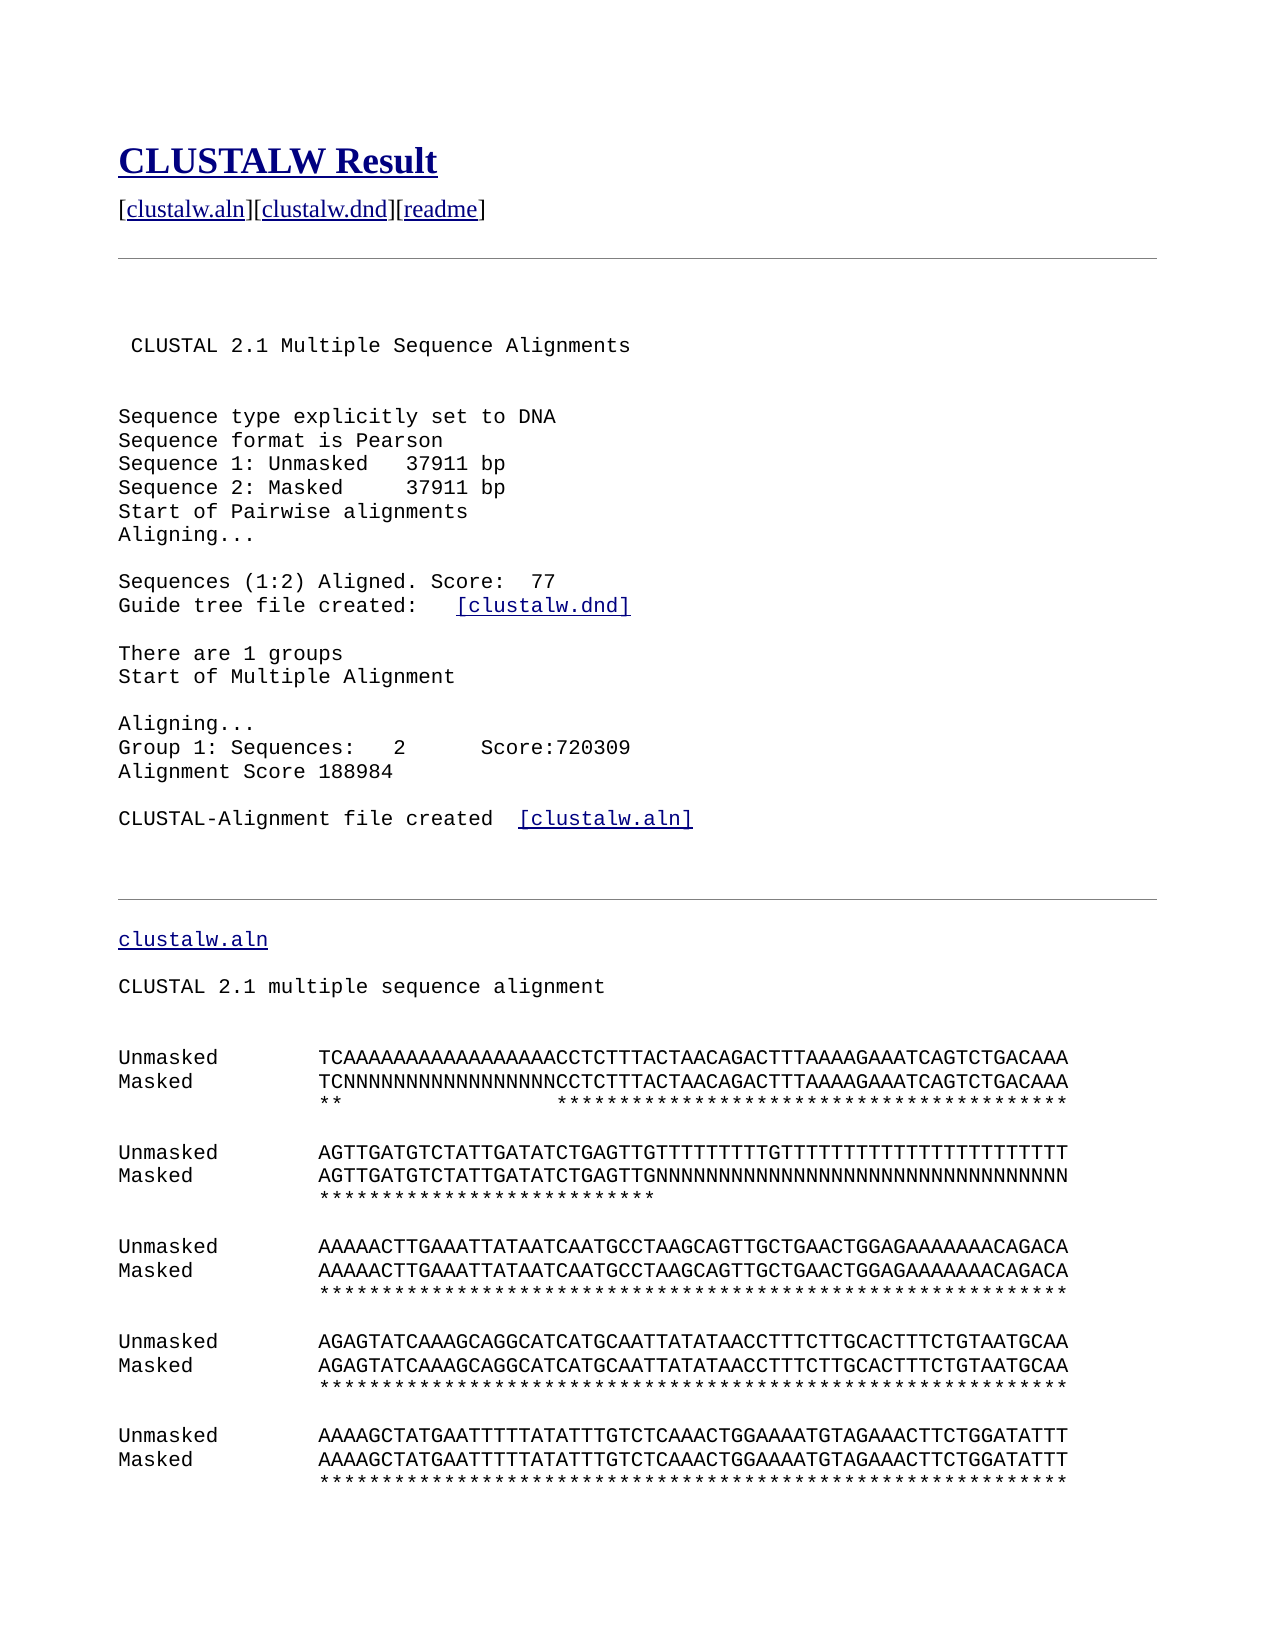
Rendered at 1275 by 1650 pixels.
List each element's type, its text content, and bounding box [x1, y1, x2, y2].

text Aligning... [118, 713, 1157, 737]
text clustalw.aln [118, 929, 1157, 953]
text Masked TCNNNNNNNNNNNNNNNNNCCTCTTTACTAACAGACTTTAAAAGAAATCAGTCTGACAAA [118, 1071, 1157, 1094]
text Sequence 1: Unmasked 37911 bp [118, 453, 1157, 477]
text [clustalw.aln][clustalw.dnd][readme] [118, 194, 1157, 223]
text *************************** [118, 1189, 1157, 1213]
text Masked AAAAGCTATGAATTTTTATATTTGTCTCAAACTGGAAAATGTAGAAACTTCTGGATATTT [118, 1449, 1157, 1473]
text Sequence type explicitly set to DNA [118, 406, 1157, 430]
subtitle CLUSTALW Result [118, 139, 1157, 182]
text Sequence 2: Masked 37911 bp [118, 477, 1157, 501]
text Masked AGAGTATCAAAGCAGGCATCATGCAATTATATAACCTTTCTTGCACTTTCTGTAATGCAA [118, 1354, 1157, 1378]
text Sequence format is Pearson [118, 430, 1157, 453]
text Start of Pairwise alignments [118, 501, 1157, 524]
text ** ***************************************** [118, 1094, 1157, 1118]
text ************************************************************ [118, 1473, 1157, 1496]
text Unmasked AAAAGCTATGAATTTTTATATTTGTCTCAAACTGGAAAATGTAGAAACTTCTGGATATTT [118, 1426, 1157, 1449]
text ************************************************************ [118, 1378, 1157, 1402]
text Unmasked AGTTGATGTCTATTGATATCTGAGTTGTTTTTTTTTGTTTTTTTTTTTTTTTTTTTTTTT [118, 1142, 1157, 1165]
text Masked AAAAACTTGAAATTATAATCAATGCCTAAGCAGTTGCTGAACTGGAGAAAAAAACAGACA [118, 1260, 1157, 1284]
text CLUSTAL-Alignment file created [clustalw.aln] [118, 808, 1157, 832]
text CLUSTAL 2.1 multiple sequence alignment [118, 976, 1157, 1000]
text Unmasked TCAAAAAAAAAAAAAAAAACCTCTTTACTAACAGACTTTAAAAGAAATCAGTCTGACAAA [118, 1047, 1157, 1071]
text CLUSTAL 2.1 Multiple Sequence Alignments [118, 335, 1157, 359]
text Unmasked AGAGTATCAAAGCAGGCATCATGCAATTATATAACCTTTCTTGCACTTTCTGTAATGCAA [118, 1331, 1157, 1354]
text Sequences (1:2) Aligned. Score: 77 [118, 572, 1157, 595]
text Guide tree file created: [clustalw.dnd] [118, 595, 1157, 619]
text Unmasked AAAAACTTGAAATTATAATCAATGCCTAAGCAGTTGCTGAACTGGAGAAAAAAACAGACA [118, 1236, 1157, 1260]
text Start of Multiple Alignment [118, 666, 1157, 690]
text There are 1 groups [118, 642, 1157, 666]
text Masked AGTTGATGTCTATTGATATCTGAGTTGNNNNNNNNNNNNNNNNNNNNNNNNNNNNNNNNN [118, 1165, 1157, 1189]
text Alignment Score 188984 [118, 761, 1157, 784]
text ************************************************************ [118, 1284, 1157, 1307]
text Group 1: Sequences: 2 Score:720309 [118, 737, 1157, 761]
text Aligning... [118, 524, 1157, 548]
